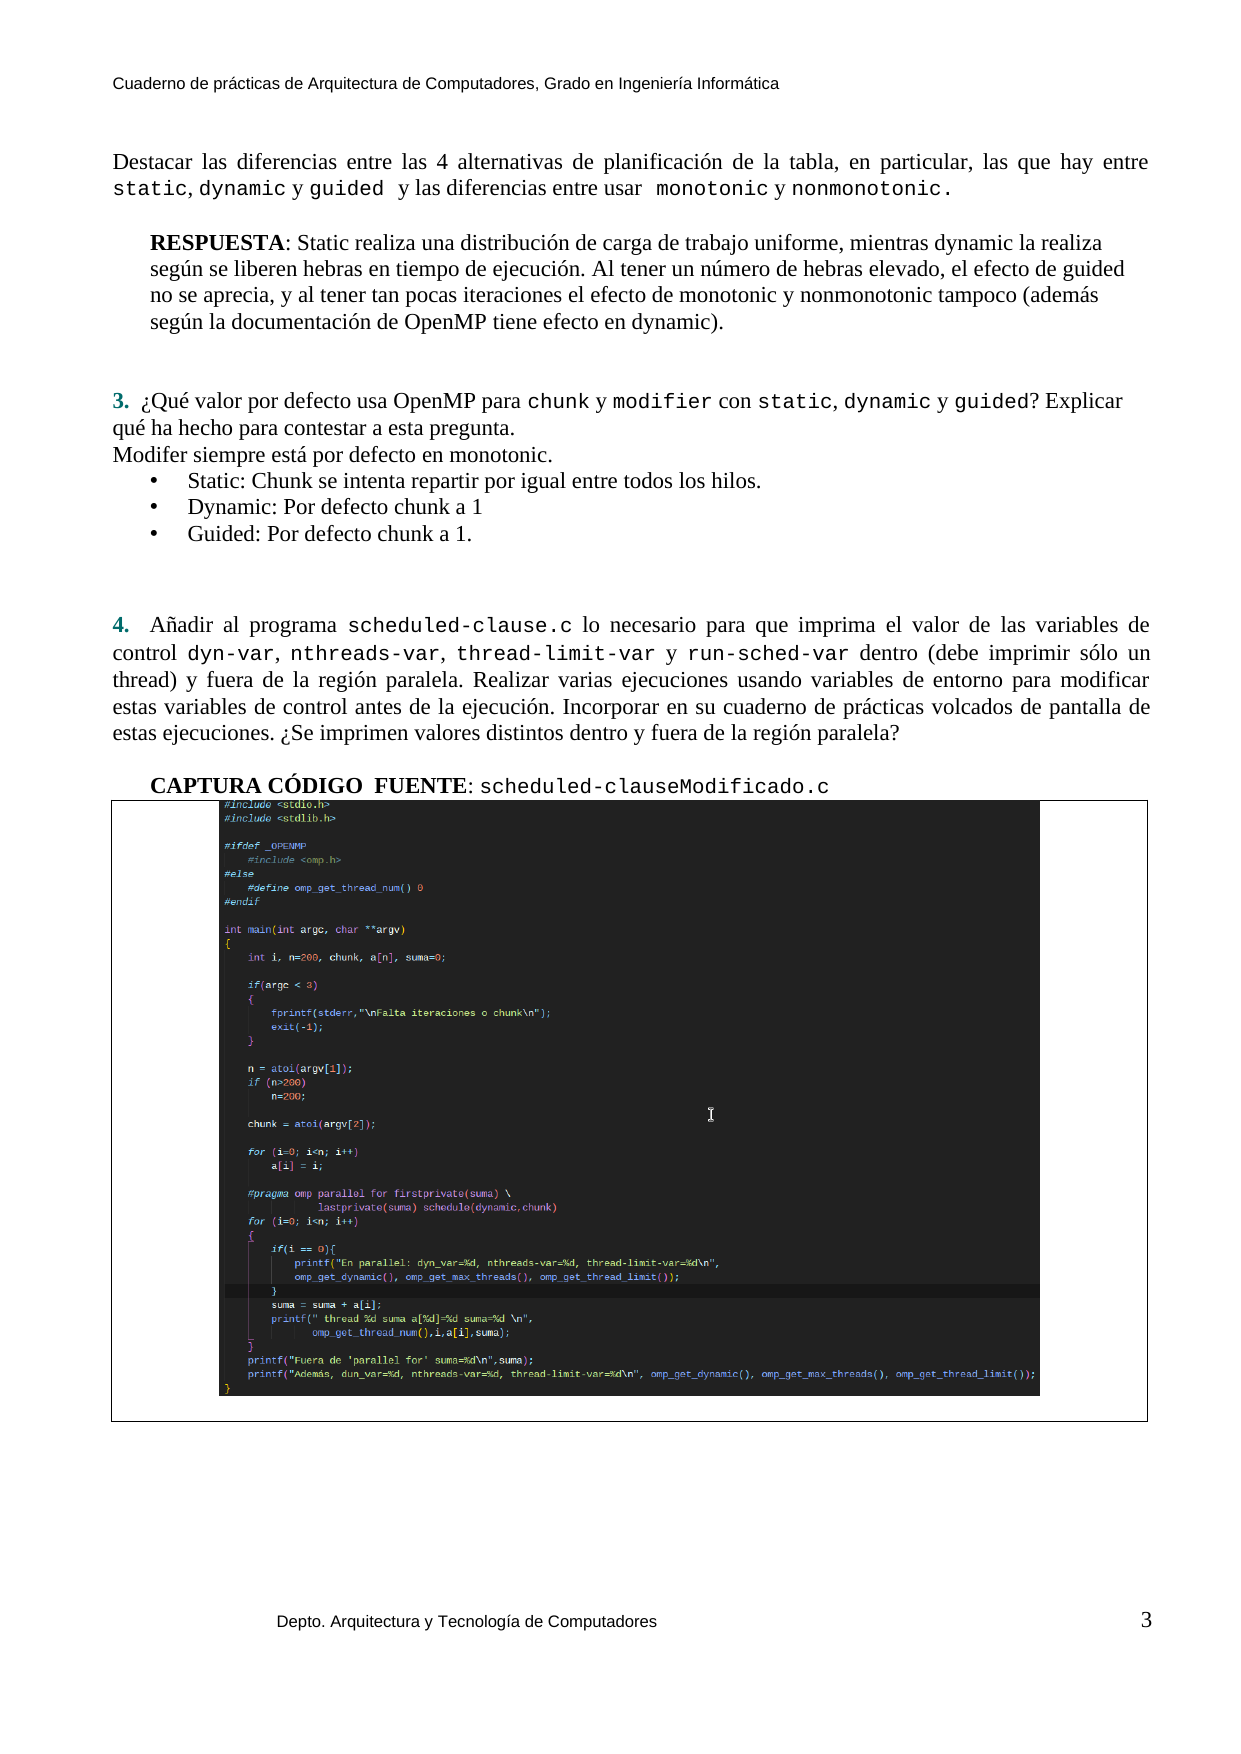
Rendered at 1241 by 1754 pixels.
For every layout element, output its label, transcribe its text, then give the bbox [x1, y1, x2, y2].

table_header [112, 801, 1147, 1421]
text 3. ¿Qué valor por defecto usa OpenMP para chunk y modifier con static, dynamic y guided? Explicar qué ha hecho para contestar a esta pregunta. [112, 387, 1152, 441]
picture [219, 800, 1040, 1396]
list Guided: Por defecto chunk a 1. [150, 520, 1152, 546]
list 4. Añadir al programa scheduled-clause.c lo necesario para que imprima el valor de las variables de control dyn-var, nthreads-var, thread-limit-var y run-sched-var dentro (debe imprimir sólo un thread) y fuera de la región paralela. Realizar varias ejecuciones usando variables de entorno para modificar estas variables de control antes de la ejecución. Incorporar en su cuaderno de prácticas volcados de pantalla de estas ejecuciones. ¿Se imprimen valores distintos dentro y fuera de la región paralela? [112, 611, 1152, 746]
list Static: Chunk se intenta repartir por igual entre todos los hilos. [150, 467, 1152, 493]
list Destacar las diferencias entre las 4 alternativas de planificación de la tabla, en particular, las que hay entre static, dynamic y guided y las diferencias entre usar monotonic y nonmonotonic. [112, 148, 1152, 202]
list Dynamic: Por defecto chunk a 1 [150, 493, 1152, 520]
text Modifer siempre está por defecto en monotonic. [112, 441, 1152, 467]
text CAPTURA CÓDIGO FUENTE: scheduled-clauseModificado.c [150, 772, 1152, 799]
text RESPUESTA: Static realiza una distribución de carga de trabajo uniforme, mientras dynamic la realiza según se liberen hebras en tiempo de ejecución. Al tener un número de hebras elevado, el efecto de guided no se aprecia, y al tener tan pocas iteraciones el efecto de monotonic y nonmonotonic tampoco (además según la documentación de OpenMP tiene efecto en dynamic). [150, 229, 1152, 334]
